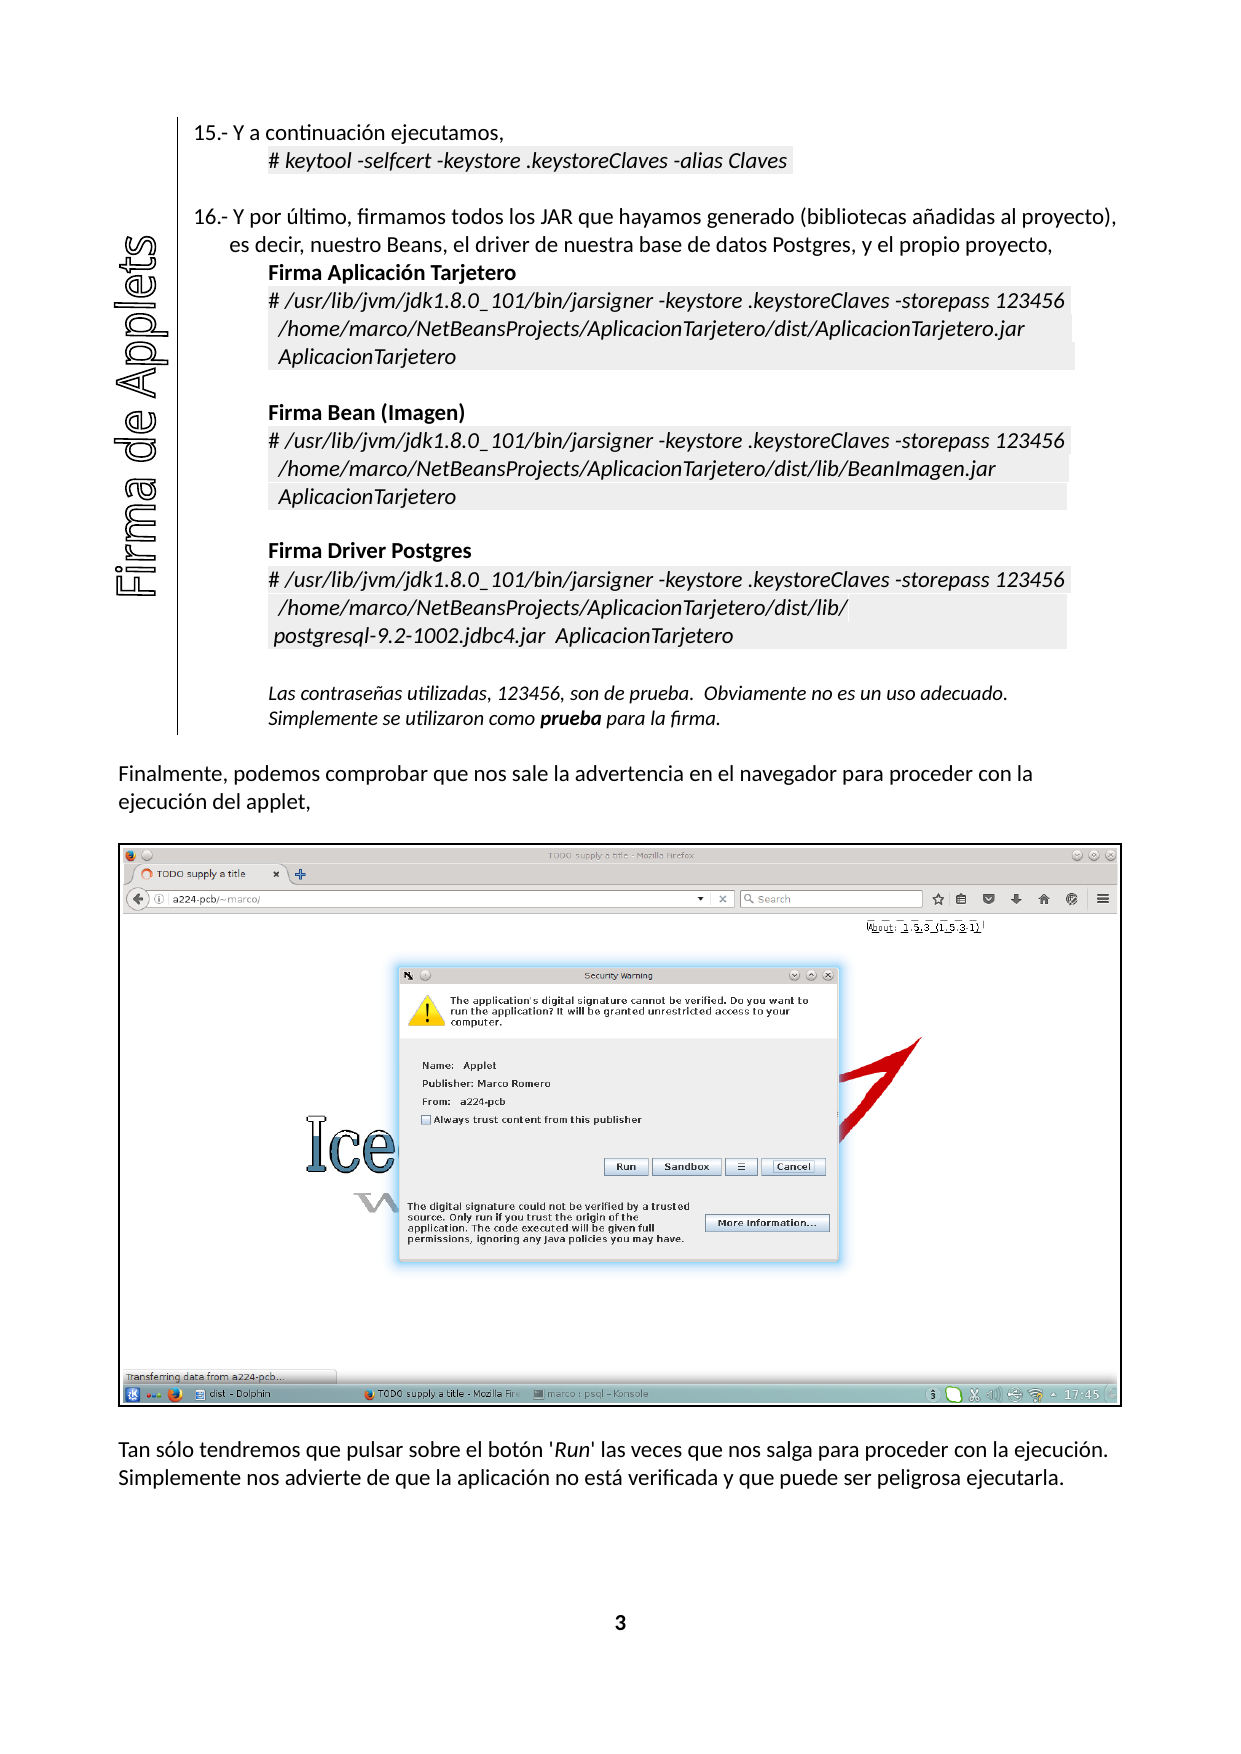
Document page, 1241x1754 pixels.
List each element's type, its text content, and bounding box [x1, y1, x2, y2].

text [118, 286, 177, 370]
text [118, 622, 177, 649]
text # /usr/lib/jvm/jdk1.8.0_101/bin/jarsigner -keystore .keystoreClaves -storepass 123456 /home/marco/NetBeansProjects/AplicacionTarjetero/dist/AplicacionTarjetero.jar AplicacionTarjetero [178, 286, 1122, 370]
text Firma Bean (Imagen) [178, 398, 1122, 426]
text 15.- Y a continuación ejecutamos, [178, 118, 1122, 146]
text Tan sólo tendremos que pulsar sobre el botón 'Run' las veces que nos salga para proceder con la ejecución. [118, 1436, 1122, 1463]
text [118, 566, 177, 622]
text [118, 678, 177, 731]
text Firma Driver Postgres [178, 536, 1122, 566]
picture [123, 848, 1118, 1403]
text 16.- Y por último, firmamos todos los JAR que hayamos generado (bibliotecas añadidas al proyecto), es decir, nuestro Beans, el driver de nuestra base de datos Postgres, y el propio proyecto, [178, 202, 1122, 258]
text Firma Aplicación Tarjetero [178, 258, 1122, 286]
text [118, 536, 177, 566]
text [118, 146, 177, 174]
text [118, 118, 177, 146]
text postgresql-9.2-1002.jdbc4.jar AplicacionTarjetero [178, 622, 1122, 649]
text [118, 426, 177, 510]
text [118, 258, 177, 286]
text # /usr/lib/jvm/jdk1.8.0_101/bin/jarsigner -keystore .keystoreClaves -storepass 123456 /home/marco/NetBeansProjects/AplicacionTarjetero/dist/lib/BeanImagen.jar AplicacionTarjetero [178, 426, 1122, 510]
text [118, 398, 177, 426]
text Las contraseñas utilizadas, 123456, son de prueba. Obviamente no es un uso adecuado. Simplemente se utilizaron como prueba para la firma. [178, 678, 1122, 731]
text # /usr/lib/jvm/jdk1.8.0_101/bin/jarsigner -keystore .keystoreClaves -storepass 123456 /home/marco/NetBeansProjects/AplicacionTarjetero/dist/lib/ [178, 566, 1122, 622]
text Finalmente, podemos comprobar que nos sale la advertencia en el navegador para proceder con la ejecución del applet, [118, 759, 1122, 815]
text # keytool -selfcert -keystore .keystoreClaves -alias Claves [178, 146, 1122, 174]
text Simplemente nos advierte de que la aplicación no está verificada y que puede ser peligrosa ejecutarla. [118, 1463, 1122, 1492]
